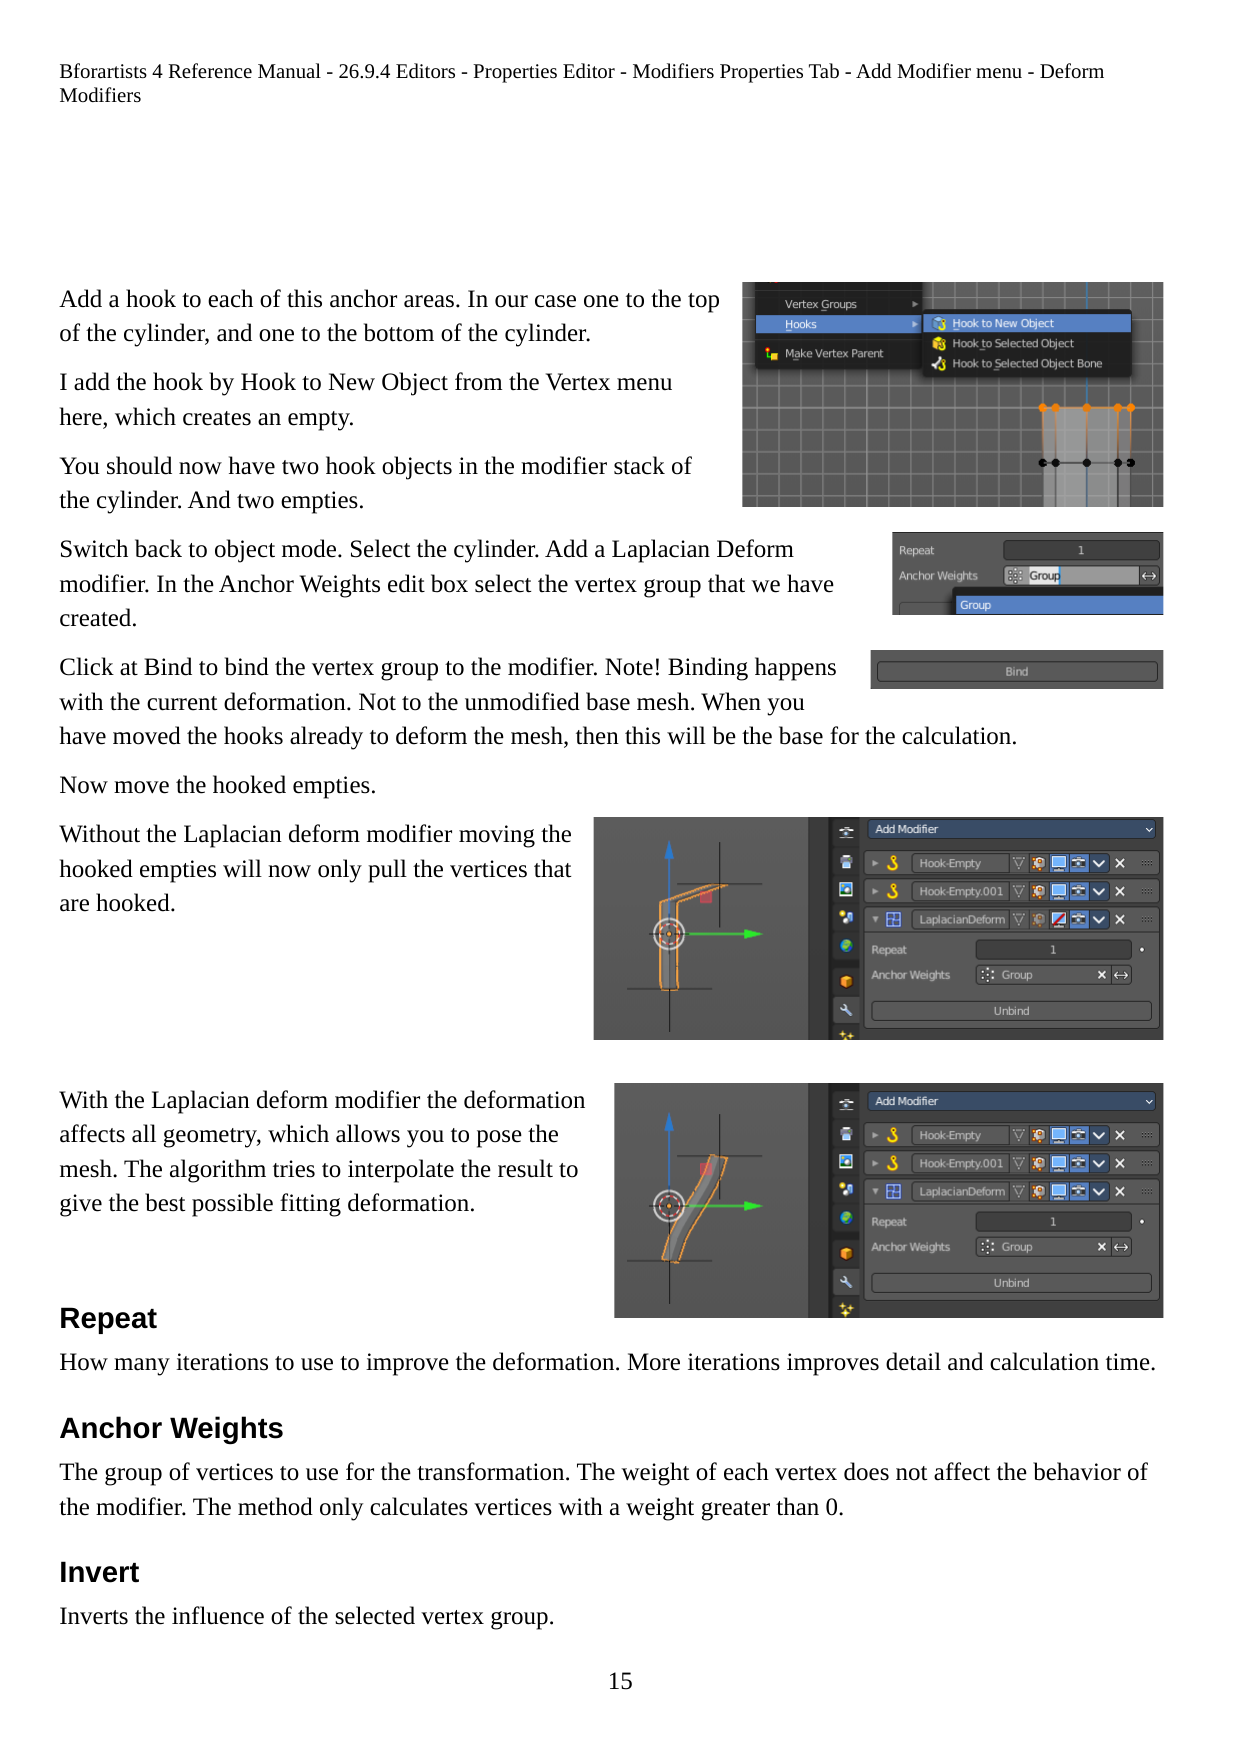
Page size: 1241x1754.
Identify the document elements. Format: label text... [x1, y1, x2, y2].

text Switch back to object mode. Select the cylinder. Add a Laplacian Deform modifier. In the Anchor Weights edit box select the vertex group that we have created. [59, 534, 1181, 632]
text You should now have two hook objects in the modifier stack of the cylinder. And two empties. [59, 451, 1181, 514]
subtitle Repeat [59, 1301, 1181, 1335]
subtitle Anchor Weights [59, 1411, 1181, 1444]
text Click at Bind to bind the vertex group to the modifier. Note! Binding happens with the current deformation. Not to the unmodified base mesh. When you have moved the hooks already to deform the mesh, then this will be the base for the calculation. [59, 652, 1181, 750]
text The group of vertices to use for the transformation. The weight of each vertex does not affect the behavior of the modifier. The method only calculates vertices with a weight greater than 0. [59, 1457, 1181, 1520]
text I add the hook by Hook to New Object from the Vertex menu here, which creates an empty. [59, 367, 742, 431]
text Without the Laplacian deform modifier moving the hooked empties will now only pull the vertices that are hooked. [59, 819, 593, 917]
picture [593, 817, 1164, 1040]
subtitle Invert [59, 1555, 1181, 1589]
text Add a hook to each of this anchor areas. In our case one to the top of the cylinder, and one to the bottom of the cylinder. [59, 284, 742, 347]
text How many iterations to use to improve the deformation. More iterations improves detail and calculation time. [59, 1347, 1181, 1376]
picture [614, 1083, 1164, 1318]
picture [892, 532, 1164, 615]
text Now move the hooked empties. [59, 771, 1181, 799]
text Inverts the influence of the selected vertex group. [59, 1601, 1181, 1630]
picture [870, 650, 1164, 689]
text With the Laplacian deform modifier the deformation affects all geometry, which allows you to pose the mesh. The algorithm tries to interpolate the result to give the best possible fitting deformation. [59, 1085, 614, 1217]
picture [742, 282, 1164, 507]
